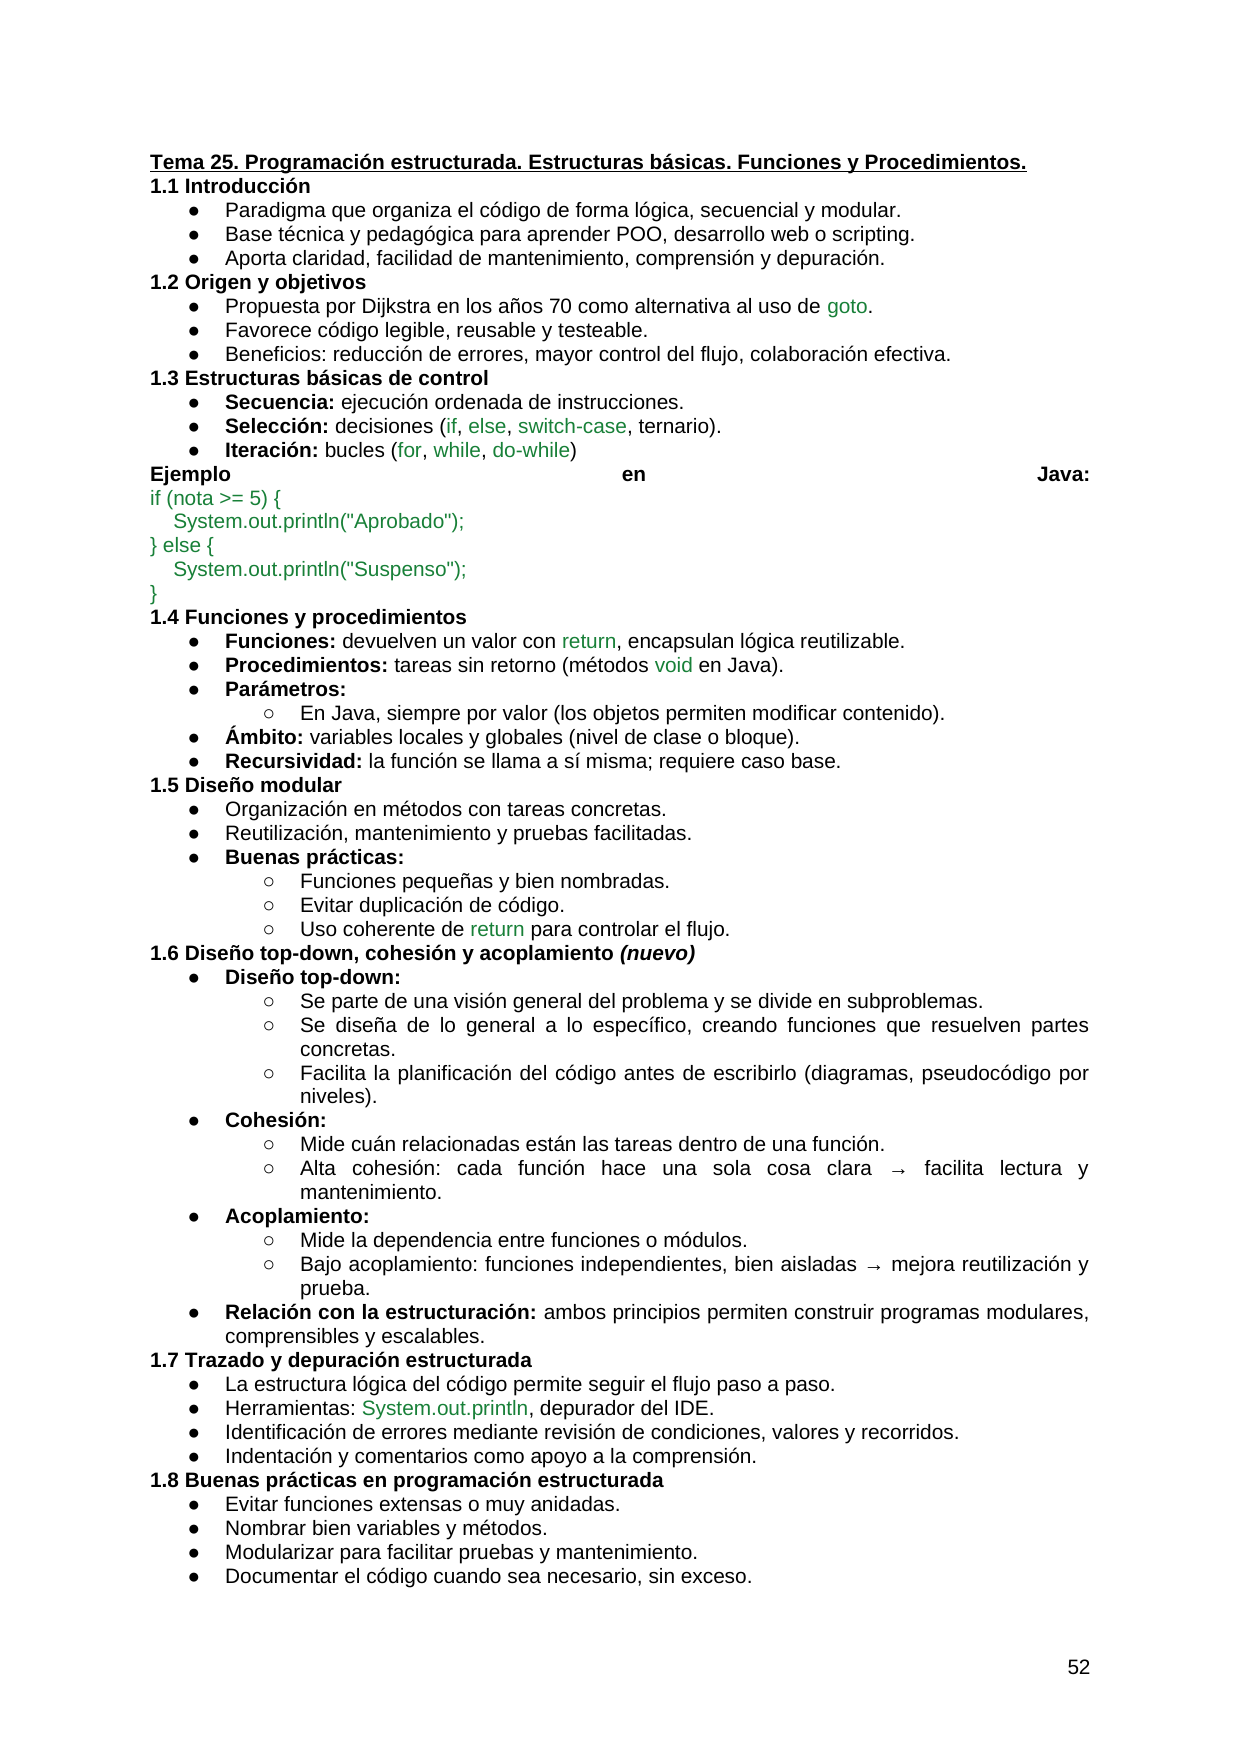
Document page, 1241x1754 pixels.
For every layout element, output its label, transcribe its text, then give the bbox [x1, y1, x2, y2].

text System.out.println("Suspenso"); [150, 557, 1090, 581]
list Reutilización, mantenimiento y pruebas facilitadas. [187, 821, 1090, 845]
list Bajo acoplamiento: funciones independientes, bien aisladas → mejora reutilización y prueba. [262, 1252, 1090, 1300]
list Ámbito: variables locales y globales (nivel de clase o bloque). [187, 725, 1090, 749]
subtitle 1.7 Trazado y depuración estructurada [150, 1348, 1090, 1372]
list Relación con la estructuración: ambos principios permiten construir programas modulares, comprensibles y escalables. [187, 1300, 1090, 1348]
text } [150, 581, 1090, 605]
list Paradigma que organiza el código de forma lógica, secuencial y modular. [187, 198, 1090, 222]
list Parámetros: [187, 677, 1090, 701]
list Beneficios: reducción de errores, mayor control del flujo, colaboración efectiva. [187, 342, 1090, 366]
list Se parte de una visión general del problema y se divide en subproblemas. [262, 988, 1090, 1012]
text } else { [150, 533, 1090, 557]
list Indentación y comentarios como apoyo a la comprensión. [187, 1444, 1090, 1468]
list Aporta claridad, facilidad de mantenimiento, comprensión y depuración. [187, 246, 1090, 270]
list Propuesta por Dijkstra en los años 70 como alternativa al uso de goto. [187, 294, 1090, 318]
list Facilita la planificación del código antes de escribirlo (diagramas, pseudocódigo por niveles). [262, 1060, 1090, 1108]
list Se diseña de lo general a lo específico, creando funciones que resuelven partes concretas. [262, 1012, 1090, 1060]
list Alta cohesión: cada función hace una sola cosa clara → facilita lectura y mantenimiento. [262, 1156, 1090, 1204]
list Modularizar para facilitar pruebas y mantenimiento. [187, 1539, 1090, 1563]
text Ejemplo en Java: if (nota >= 5) { [150, 461, 1090, 509]
list Nombrar bien variables y métodos. [187, 1516, 1090, 1539]
list Funciones: devuelven un valor con return, encapsulan lógica reutilizable. [187, 629, 1090, 653]
subtitle 1.5 Diseño modular [150, 773, 1090, 797]
list Secuencia: ejecución ordenada de instrucciones. [187, 389, 1090, 413]
list Base técnica y pedagógica para aprender POO, desarrollo web o scripting. [187, 222, 1090, 246]
list Funciones pequeñas y bien nombradas. [262, 869, 1090, 893]
list Iteración: bucles (for, while, do-while) [187, 437, 1090, 461]
list Selección: decisiones (if, else, switch-case, ternario). [187, 413, 1090, 437]
subtitle 1.1 Introducción [150, 174, 1090, 198]
list Evitar funciones extensas o muy anidadas. [187, 1492, 1090, 1516]
list Herramientas: System.out.println, depurador del IDE. [187, 1396, 1090, 1420]
list Acoplamiento: [187, 1204, 1090, 1228]
list Mide cuán relacionadas están las tareas dentro de una función. [262, 1132, 1090, 1156]
list Diseño top-down: [187, 964, 1090, 988]
subtitle 1.6 Diseño top-down, cohesión y acoplamiento (nuevo) [150, 941, 1090, 964]
list Cohesión: [187, 1108, 1090, 1132]
list Evitar duplicación de código. [262, 893, 1090, 917]
list Identificación de errores mediante revisión de condiciones, valores y recorridos. [187, 1420, 1090, 1444]
list Favorece código legible, reusable y testeable. [187, 318, 1090, 342]
subtitle Tema 25. Programación estructurada. Estructuras básicas. Funciones y Procedimientos. [150, 150, 1090, 174]
subtitle 1.8 Buenas prácticas en programación estructurada [150, 1468, 1090, 1492]
list Documentar el código cuando sea necesario, sin exceso. [187, 1563, 1090, 1587]
text System.out.println("Aprobado"); [150, 509, 1090, 533]
list Procedimientos: tareas sin retorno (métodos void en Java). [187, 653, 1090, 677]
list Buenas prácticas: [187, 845, 1090, 869]
list La estructura lógica del código permite seguir el flujo paso a paso. [187, 1372, 1090, 1396]
list Uso coherente de return para controlar el flujo. [262, 917, 1090, 941]
subtitle 1.3 Estructuras básicas de control [150, 366, 1090, 389]
subtitle 1.2 Origen y objetivos [150, 270, 1090, 294]
list Mide la dependencia entre funciones o módulos. [262, 1228, 1090, 1252]
list Recursividad: la función se llama a sí misma; requiere caso base. [187, 749, 1090, 773]
list Organización en métodos con tareas concretas. [187, 797, 1090, 821]
subtitle 1.4 Funciones y procedimientos [150, 605, 1090, 629]
list En Java, siempre por valor (los objetos permiten modificar contenido). [262, 701, 1090, 725]
